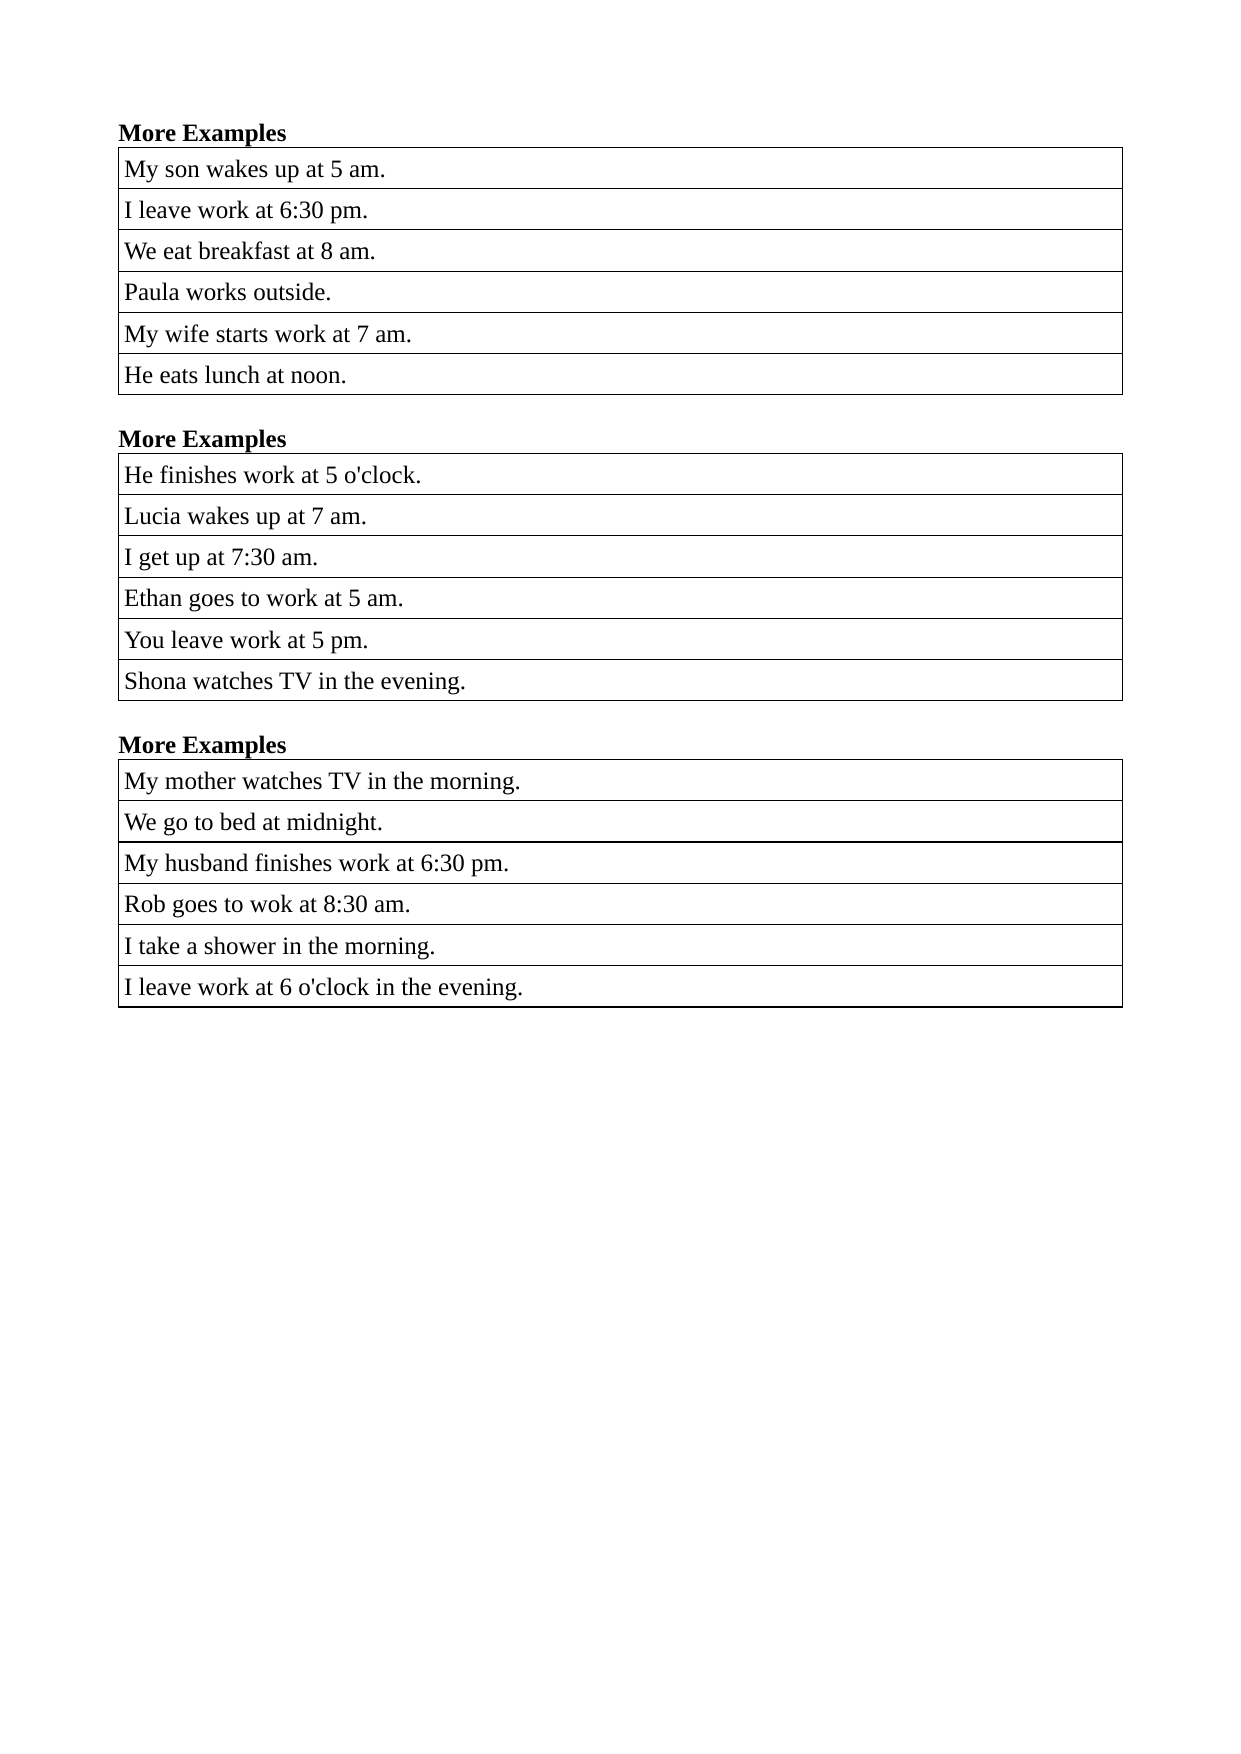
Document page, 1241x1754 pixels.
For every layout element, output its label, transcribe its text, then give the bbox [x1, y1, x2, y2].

table_cell Lucia wakes up at 7 am. [119, 495, 1122, 535]
table_header My mother watches TV in the morning. [119, 760, 1122, 800]
table_cell We eat breakfast at 8 am. [119, 230, 1122, 271]
table_cell My wife starts work at 7 am. [119, 313, 1122, 353]
table_cell We go to bed at midnight. [119, 801, 1122, 841]
text More Examples [118, 424, 1122, 453]
text More Examples [118, 730, 1122, 759]
table_cell I leave work at 6 o'clock in the evening. [119, 966, 1122, 1006]
table_cell I take a shower in the morning. [119, 925, 1122, 965]
table_cell Ethan goes to work at 5 am. [119, 578, 1122, 618]
table_cell Paula works outside. [119, 272, 1122, 312]
table_cell I leave work at 6:30 pm. [119, 189, 1122, 229]
table_header He finishes work at 5 o'clock. [119, 454, 1122, 494]
table_cell Rob goes to wok at 8:30 am. [119, 884, 1122, 924]
table_cell Shona watches TV in the evening. [119, 660, 1122, 700]
table_cell My husband finishes work at 6:30 pm. [119, 843, 1122, 883]
table_cell He eats lunch at noon. [119, 354, 1122, 394]
text More Examples [118, 118, 1122, 147]
table_cell I get up at 7:30 am. [119, 536, 1122, 577]
table_header My son wakes up at 5 am. [119, 148, 1122, 188]
table_cell You leave work at 5 pm. [119, 619, 1122, 659]
